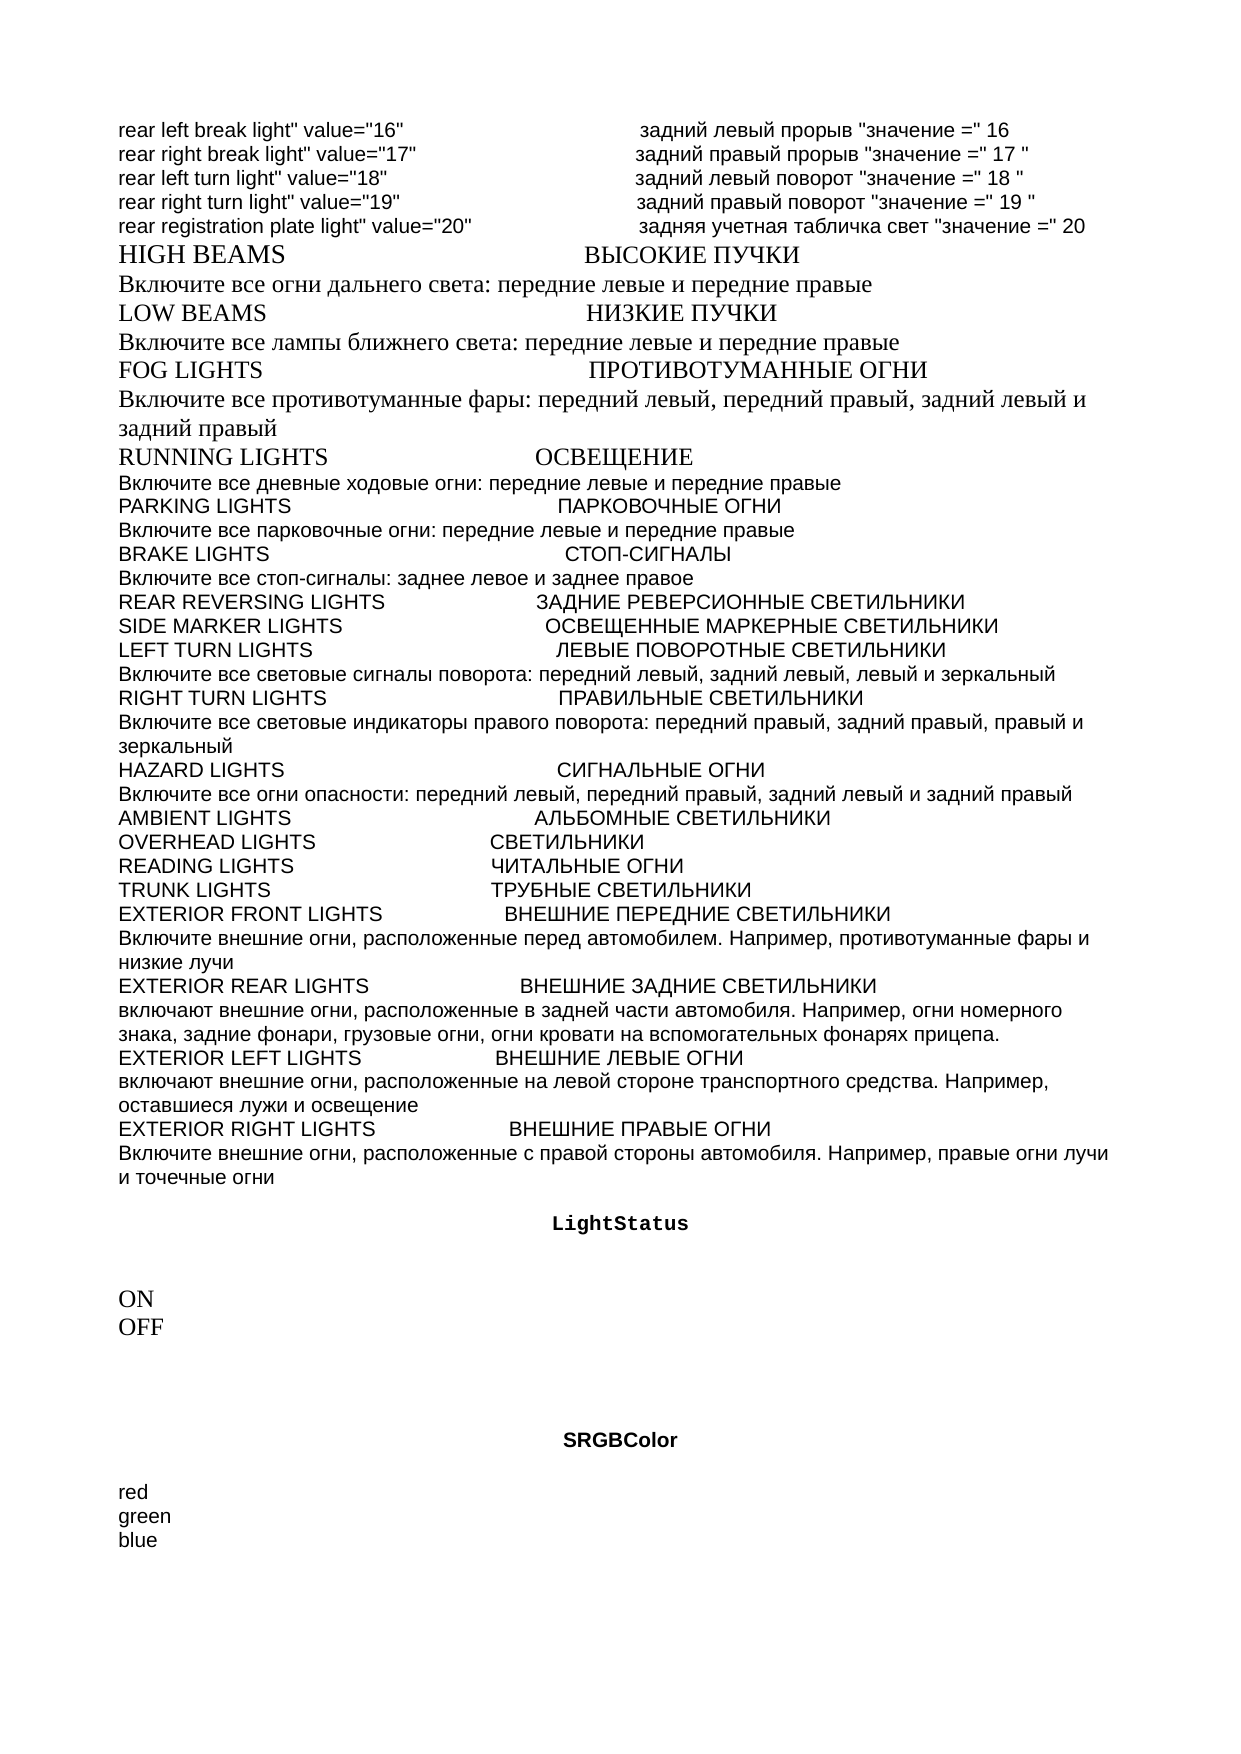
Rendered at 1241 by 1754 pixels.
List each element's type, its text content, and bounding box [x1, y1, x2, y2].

text LEFT TURN LIGHTS ЛЕВЫЕ ПОВОРОТНЫЕ СВЕТИЛЬНИКИ [118, 638, 1122, 662]
text HAZARD LIGHTS СИГНАЛЬНЫЕ ОГНИ [118, 758, 1122, 782]
text HIGH BEAMS ВЫСОКИЕ ПУЧКИ [118, 238, 1122, 269]
text LightStatus [118, 1213, 1122, 1236]
text RIGHT TURN LIGHTS ПРАВИЛЬНЫЕ СВЕТИЛЬНИКИ [118, 686, 1122, 710]
text RUNNING LIGHTS ОСВЕЩЕНИЕ [118, 442, 1122, 470]
text REAR REVERSING LIGHTS ЗАДНИЕ РЕВЕРСИОННЫЕ СВЕТИЛЬНИКИ [118, 590, 1122, 614]
text BRAKE LIGHTS СТОП-СИГНАЛЫ [118, 542, 1122, 566]
text OVERHEAD LIGHTS СВЕТИЛЬНИКИ [118, 830, 1122, 854]
text rear left turn light" value="18" задний левый поворот "значение =" 18 " [118, 166, 1122, 190]
text rear registration plate light" value="20" задняя учетная табличка свет "значение =" 20 [118, 214, 1122, 238]
text Включите все огни опасности: передний левый, передний правый, задний левый и задний правый [118, 782, 1122, 806]
text EXTERIOR FRONT LIGHTS ВНЕШНИЕ ПЕРЕДНИЕ СВЕТИЛЬНИКИ [118, 902, 1122, 926]
text AMBIENT LIGHTS АЛЬБОМНЫЕ СВЕТИЛЬНИКИ [118, 806, 1122, 830]
text Включите внешние огни, расположенные с правой стороны автомобиля. Например, правые огни лучи и точечные огни [118, 1141, 1122, 1189]
text Включите все дневные ходовые огни: передние левые и передние правые [118, 470, 1122, 494]
text FOG LIGHTS ПРОТИВОТУМАННЫЕ ОГНИ [118, 355, 1122, 384]
text Включите все стоп-сигналы: заднее левое и заднее правое [118, 566, 1122, 590]
text red [118, 1480, 1122, 1504]
text EXTERIOR RIGHT LIGHTS ВНЕШНИЕ ПРАВЫЕ ОГНИ [118, 1117, 1122, 1141]
text включают внешние огни, расположенные на левой стороне транспортного средства. Например, оставшиеся лужи и освещение [118, 1069, 1122, 1117]
text Включите все противотуманные фары: передний левый, передний правый, задний левый и задний правый [118, 384, 1122, 442]
text Включите все световые сигналы поворота: передний левый, задний левый, левый и зеркальный [118, 662, 1122, 686]
text Включите внешние огни, расположенные перед автомобилем. Например, противотуманные фары и низкие лучи [118, 926, 1122, 973]
text EXTERIOR REAR LIGHTS ВНЕШНИЕ ЗАДНИЕ СВЕТИЛЬНИКИ [118, 973, 1122, 997]
text ON [118, 1284, 1122, 1312]
text SRGBColor [118, 1427, 1122, 1451]
text green [118, 1504, 1122, 1528]
text SIDE MARKER LIGHTS ОСВЕЩЕННЫЕ МАРКЕРНЫЕ СВЕТИЛЬНИКИ [118, 614, 1122, 638]
text PARKING LIGHTS ПАРКОВОЧНЫЕ ОГНИ [118, 494, 1122, 518]
text включают внешние огни, расположенные в задней части автомобиля. Например, огни номерного знака, задние фонари, грузовые огни, огни кровати на вспомогательных фонарях прицепа. [118, 997, 1122, 1045]
text LOW BEAMS НИЗКИЕ ПУЧКИ [118, 298, 1122, 327]
text rear left break light" value="16" задний левый прорыв "значение =" 16 [118, 118, 1122, 142]
text EXTERIOR LEFT LIGHTS ВНЕШНИЕ ЛЕВЫЕ ОГНИ [118, 1045, 1122, 1069]
text Включите все парковочные огни: передние левые и передние правые [118, 518, 1122, 542]
text Включите все световые индикаторы правого поворота: передний правый, задний правый, правый и зеркальный [118, 710, 1122, 758]
text blue [118, 1528, 1122, 1552]
text READING LIGHTS ЧИТАЛЬНЫЕ ОГНИ [118, 854, 1122, 878]
text rear right break light" value="17" задний правый прорыв "значение =" 17 " [118, 142, 1122, 166]
text TRUNK LIGHTS ТРУБНЫЕ СВЕТИЛЬНИКИ [118, 878, 1122, 902]
text OFF [118, 1312, 1122, 1341]
text Включите все огни дальнего света: передние левые и передние правые [118, 269, 1122, 298]
text Включите все лампы ближнего света: передние левые и передние правые [118, 327, 1122, 355]
text rear right turn light" value="19" задний правый поворот "значение =" 19 " [118, 190, 1122, 214]
